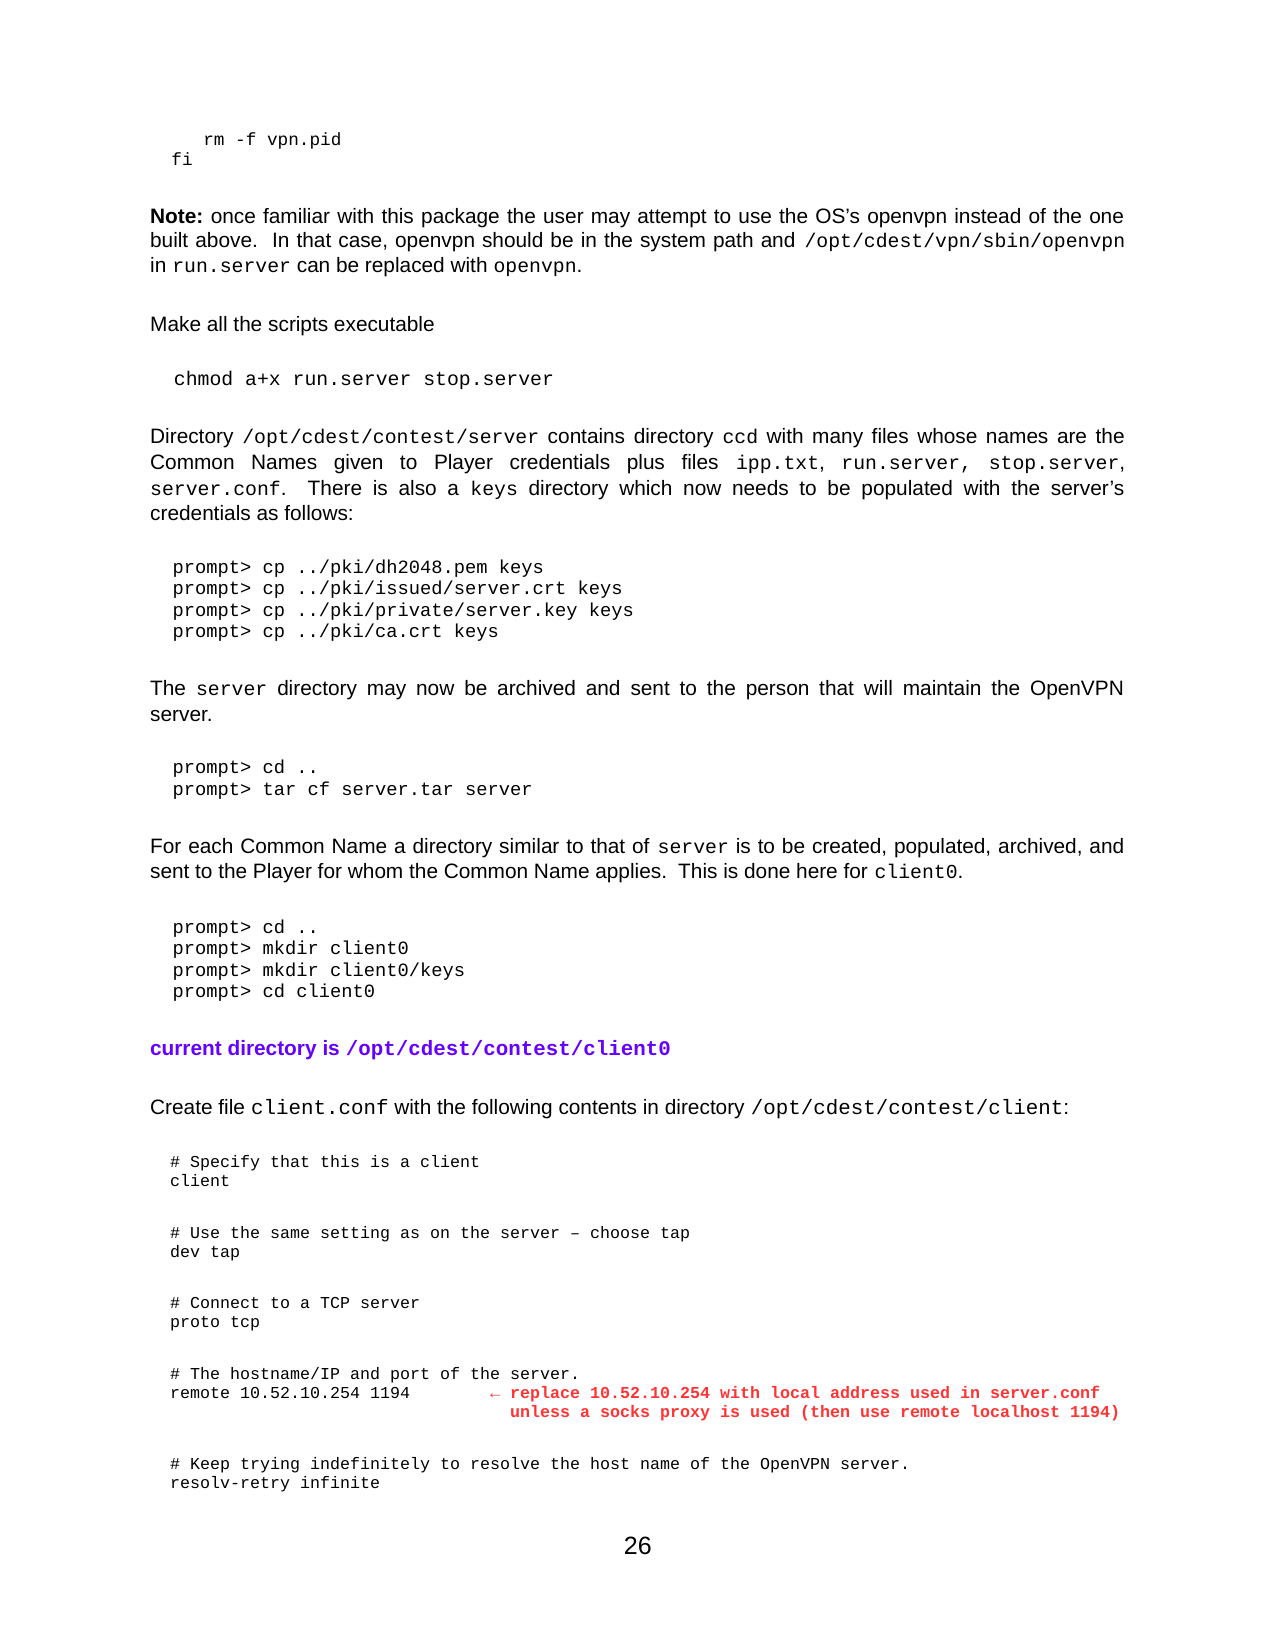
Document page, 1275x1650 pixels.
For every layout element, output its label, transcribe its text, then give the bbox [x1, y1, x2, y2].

text For each Common Name a directory similar to that of server is to be created, populated, archived, and sent to the Player for whom the Common Name applies. This is done here for client0. [150, 834, 1125, 885]
text current directory is /opt/cdest/contest/client0 [150, 1036, 1125, 1062]
text prompt> cd .. [150, 758, 1125, 779]
text prompt> cp ../pki/ca.crt keys [150, 622, 1125, 643]
text # Use the same setting as on the server – choose tap [150, 1224, 1125, 1243]
text client [150, 1172, 1125, 1191]
text resolv-retry infinite [150, 1474, 1125, 1493]
text prompt> mkdir client0 [150, 939, 1125, 960]
text unless a socks proxy is used (then use remote localhost 1194) [150, 1403, 1125, 1422]
text fi [150, 151, 1125, 171]
text prompt> tar cf server.tar server [150, 779, 1125, 801]
text prompt> cd .. [150, 918, 1125, 939]
text proto tcp [150, 1314, 1125, 1333]
text Create file client.conf with the following contents in directory /opt/cdest/contest/client: [150, 1095, 1125, 1121]
text # The hostname/IP and port of the server. [150, 1366, 1125, 1385]
text prompt> cd client0 [150, 982, 1125, 1003]
text prompt> cp ../pki/private/server.key keys [150, 600, 1125, 622]
text prompt> cp ../pki/dh2048.pem keys [150, 558, 1125, 579]
text prompt> mkdir client0/keys [150, 960, 1125, 982]
text Directory /opt/cdest/contest/server contains directory ccd with many files whose names are the Common Names given to Player credentials plus files ipp.txt, run.server, stop.server, server.conf. There is also a keys directory which now needs to be populated with the server’s credentials as follows: [150, 424, 1125, 525]
text prompt> cp ../pki/issued/server.crt keys [150, 579, 1125, 600]
text remote 10.52.10.254 1194 ← replace 10.52.10.254 with local address used in server.conf [150, 1385, 1125, 1403]
text Make all the scripts executable [150, 312, 1125, 336]
text rm -f vpn.pid [150, 131, 1125, 151]
text # Specify that this is a client [150, 1154, 1125, 1172]
text # Keep trying indefinitely to resolve the host name of the OpenVPN server. [150, 1455, 1125, 1474]
text # Connect to a TCP server [150, 1295, 1125, 1314]
text dev tap [150, 1243, 1125, 1262]
text Note: once familiar with this package the user may attempt to use the OS’s openvpn instead of the one built above. In that case, openvpn should be in the system path and /opt/cdest/vpn/sbin/openvpn in run.server can be replaced with openvpn. [150, 204, 1125, 279]
text chmod a+x run.server stop.server [150, 369, 1125, 391]
text The server directory may now be archived and sent to the person that will maintain the OpenVPN server. [150, 676, 1125, 725]
